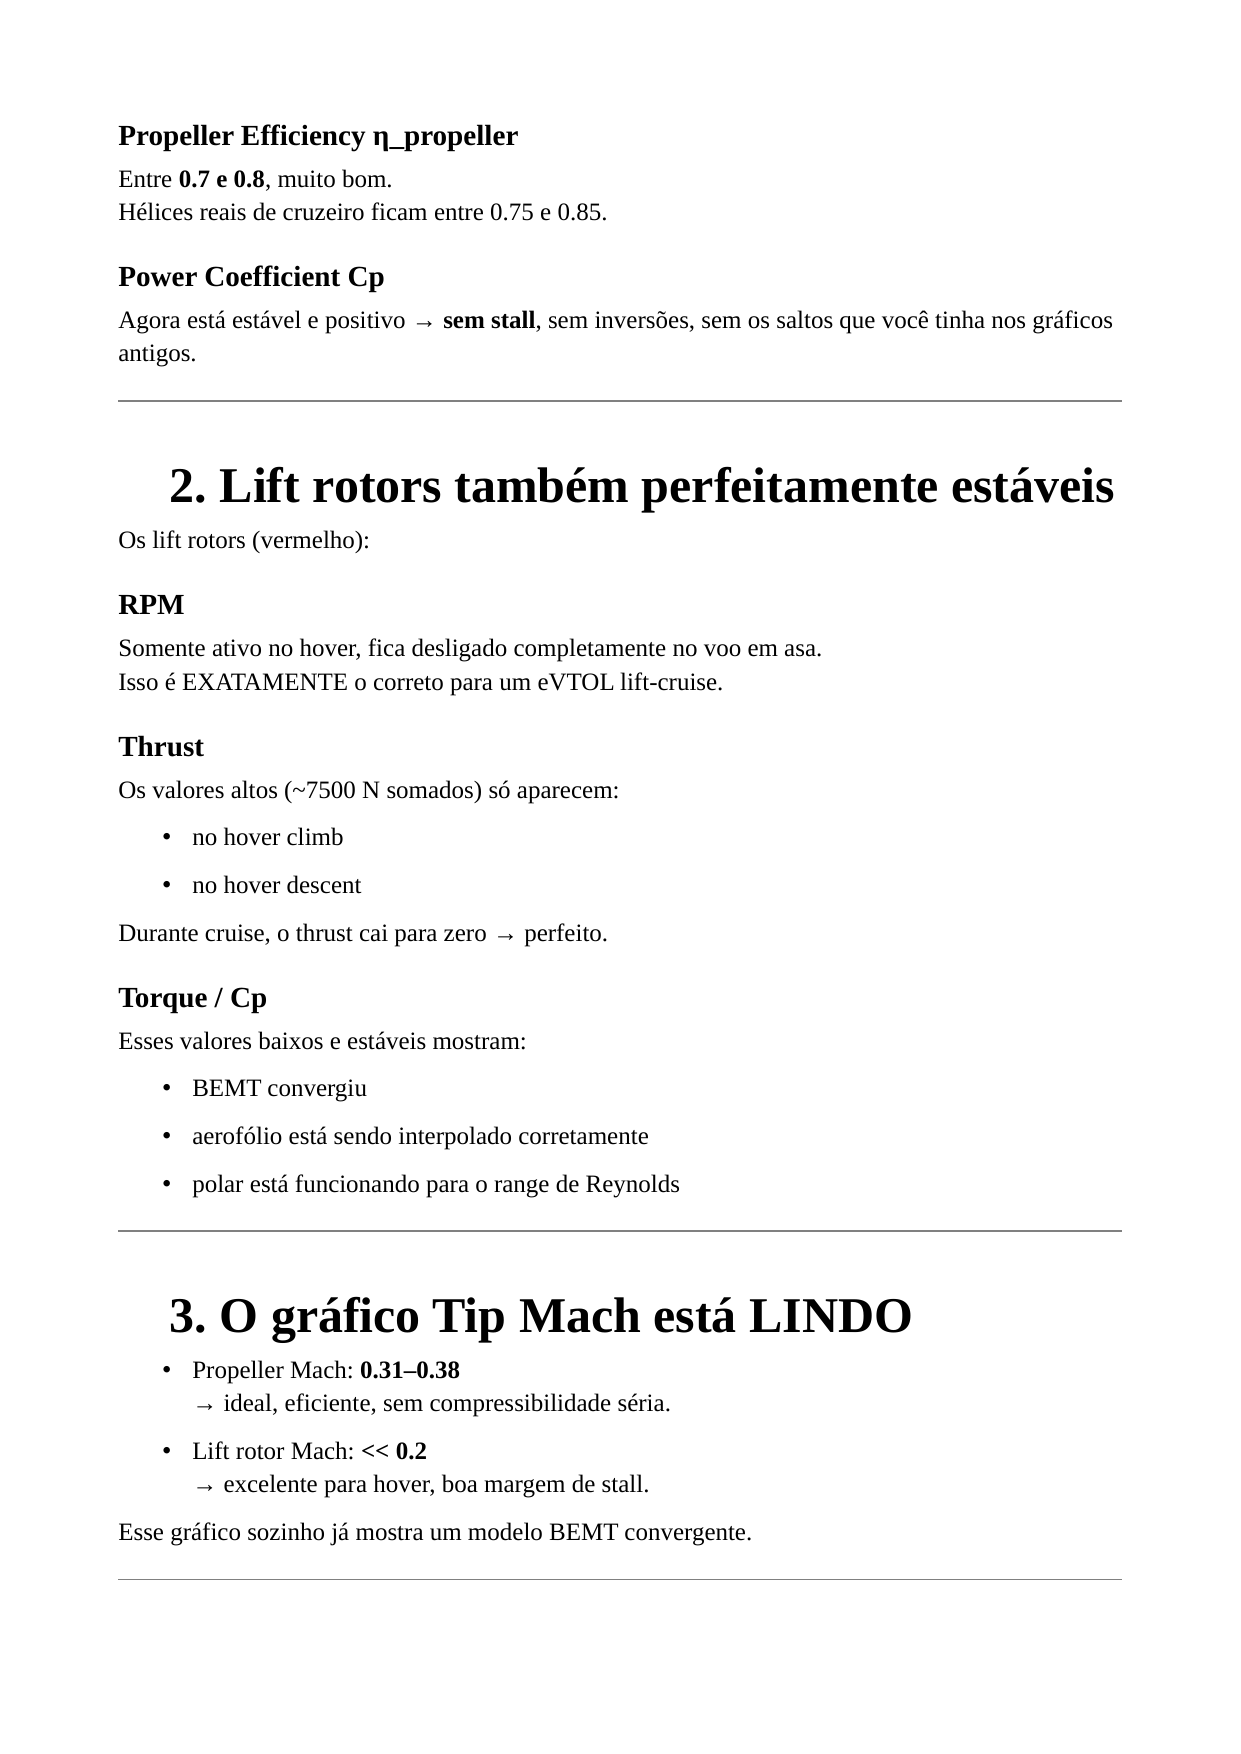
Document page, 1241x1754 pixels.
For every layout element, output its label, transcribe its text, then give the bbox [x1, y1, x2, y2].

subtitle Power Coefficient Cp [118, 259, 1122, 293]
list BEMT convergiu [162, 1073, 1122, 1102]
text Entre 0.7 e 0.8, muito bom. Hélices reais de cruzeiro ficam entre 0.75 e 0.85. [118, 164, 1122, 226]
subtitle Torque / Cp [118, 980, 1122, 1013]
text Os valores altos (~7500 N somados) só aparecem: [118, 775, 1122, 803]
text Somente ativo no hover, fica desligado completamente no voo em asa. Isso é EXATAMENTE o correto para um eVTOL lift-cruise. [118, 633, 1122, 695]
subtitle RPM [118, 587, 1122, 621]
subtitle 🔵 3. O gráfico Tip Mach está LINDO [118, 1286, 1122, 1343]
list aerofólio está sendo interpolado corretamente [162, 1121, 1122, 1150]
text Esses valores baixos e estáveis mostram: [118, 1026, 1122, 1054]
list Propeller Mach: 0.31–0.38 → ideal, eficiente, sem compressibilidade séria. [162, 1356, 1122, 1417]
text Os lift rotors (vermelho): [118, 525, 1122, 554]
list no hover climb [162, 822, 1122, 851]
list no hover descent [162, 870, 1122, 899]
list polar está funcionando para o range de Reynolds [162, 1169, 1122, 1197]
list Lift rotor Mach: << 0.2 → excelente para hover, boa margem de stall. [162, 1436, 1122, 1498]
text Agora está estável e positivo → sem stall, sem inversões, sem os saltos que você tinha nos gráficos antigos. [118, 305, 1122, 367]
subtitle Thrust [118, 729, 1122, 762]
text Esse gráfico sozinho já mostra um modelo BEMT convergente. [118, 1517, 1122, 1546]
text Durante cruise, o thrust cai para zero → perfeito. [118, 918, 1122, 946]
subtitle Propeller Efficiency η_propeller [118, 118, 1122, 152]
subtitle ✅ 2. Lift rotors também perfeitamente estáveis [118, 455, 1122, 513]
